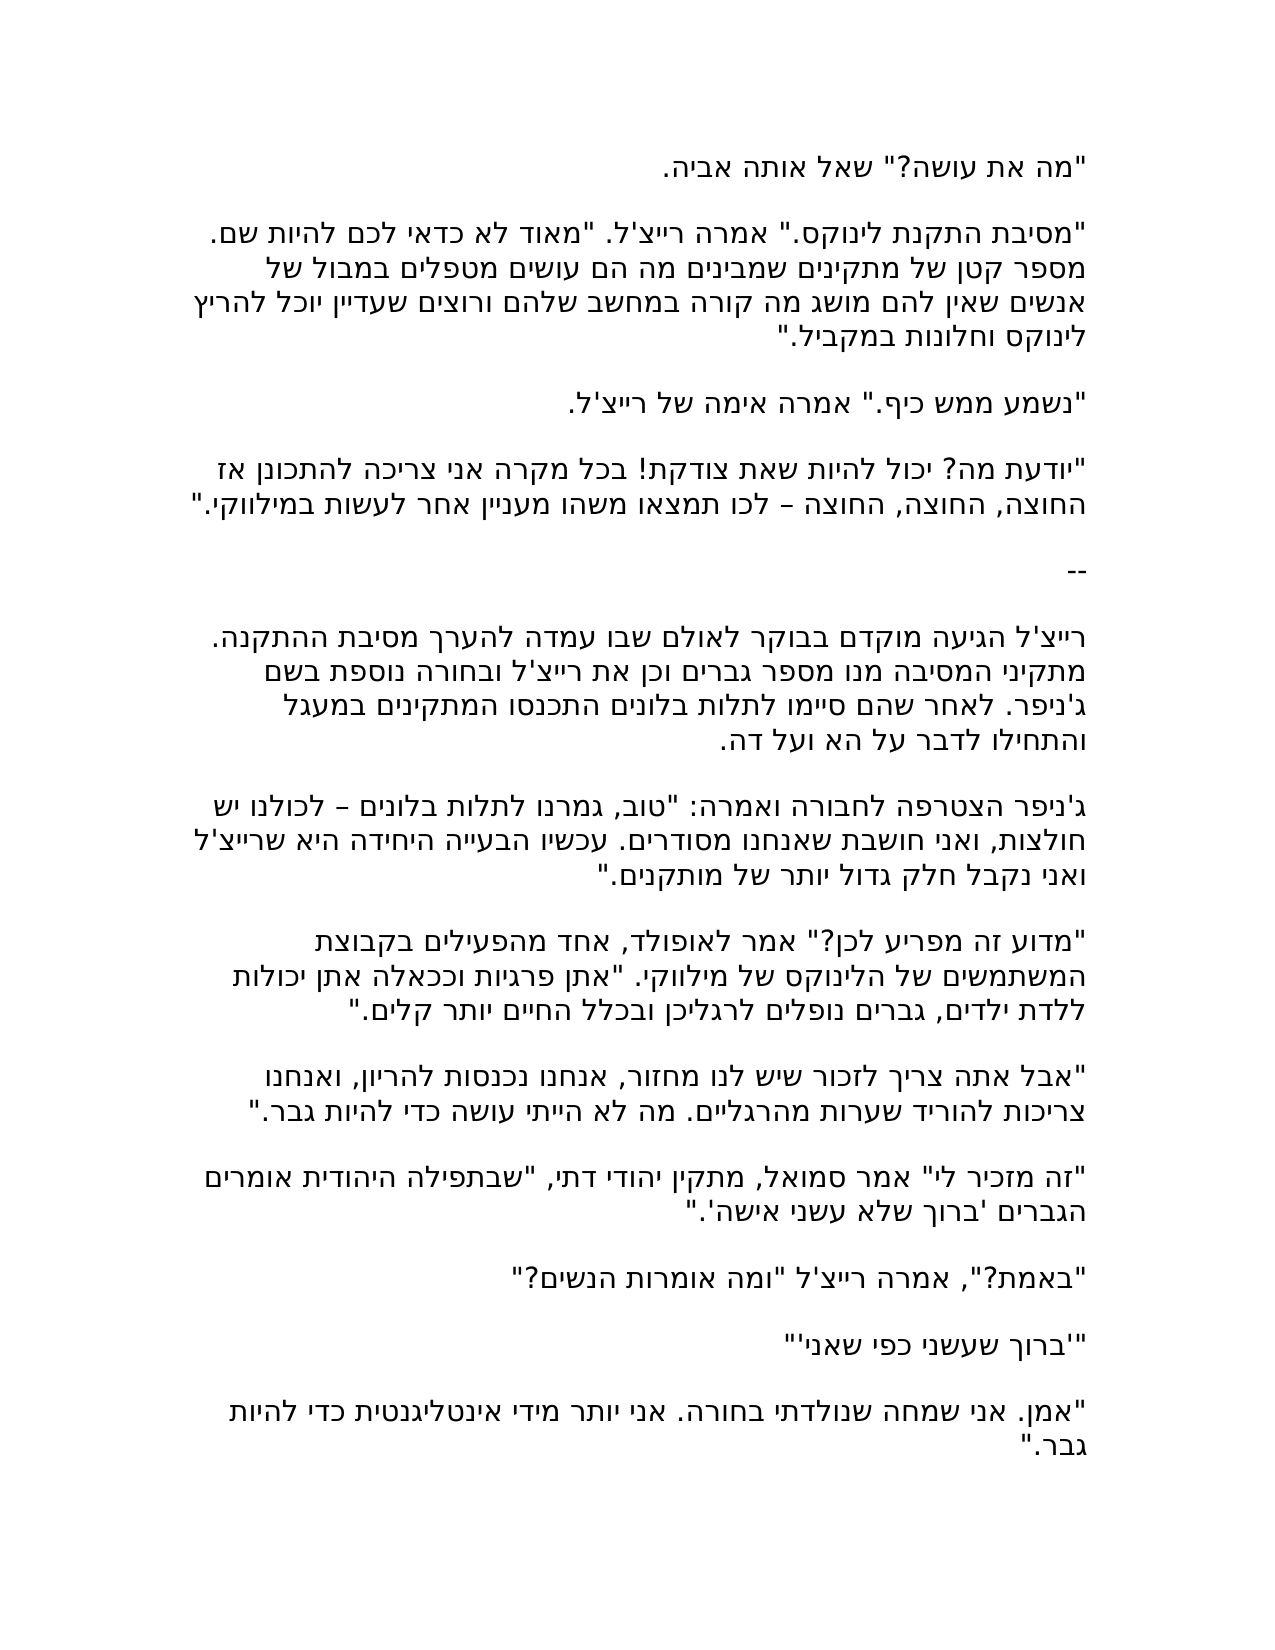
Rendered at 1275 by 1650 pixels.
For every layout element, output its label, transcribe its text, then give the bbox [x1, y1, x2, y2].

text ג'ניפר הצטרפה לחבורה ואמרה: "טוב, גמרנו לתלות בלונים – לכולנו יש חולצות, ואני חושבת שאנחנו מסודרים. עכשיו הבעייה היחידה היא שרייצ'ל ואני נקבל חלק גדול יותר של מותקנים." [187, 789, 1087, 892]
text "נשמע ממש כיף." אמרה אימה של רייצ'ל. [187, 386, 1087, 420]
text "באמת?", אמרה רייצ'ל "ומה אומרות הנשים?" [187, 1261, 1087, 1295]
text "יודעת מה? יכול להיות שאת צודקת! בכל מקרה אני צריכה להתכונן אז החוצה, החוצה, החוצה – לכו תמצאו משהו מעניין אחר לעשות במילווקי." [187, 452, 1087, 521]
text "מסיבת התקנת לינוקס." אמרה רייצ'ל. "מאוד לא כדאי לכם להיות שם. מספר קטן של מתקינים שמבינים מה הם עושים מטפלים במבול של אנשים שאין להם מושג מה קורה במחשב שלהם ורוצים שעדיין יוכל להריץ לינוקס וחלונות במקביל." [187, 217, 1087, 354]
text "'ברוך שעשני כפי שאני'" [187, 1328, 1087, 1362]
text רייצ'ל הגיעה מוקדם בבוקר לאולם שבו עמדה להערך מסיבת ההתקנה. מתקיני המסיבה מנו מספר גברים וכן את רייצ'ל ובחורה נוספת בשם ג'ניפר. לאחר שהם סיימו לתלות בלונים התכנסו המתקינים במעגל והתחילו לדבר על הא ועל דה. [187, 620, 1087, 757]
text "מדוע זה מפריע לכן?" אמר לאופולד, אחד מהפעילים בקבוצת המשתמשים של הלינוקס של מילווקי. "אתן פרגיות וככאלה אתן יכולות ללדת ילדים, גברים נופלים לרגליכן ובכלל החיים יותר קלים." [187, 924, 1087, 1027]
text "אבל אתה צריך לזכור שיש לנו מחזור, אנחנו נכנסות להריון, ואנחנו צריכות להוריד שערות מהרגליים. מה לא הייתי עושה כדי להיות גבר." [187, 1059, 1087, 1128]
text "זה מזכיר לי" אמר סמואל, מתקין יהודי דתי, "שבתפילה היהודית אומרים הגברים 'ברוך שלא עשני אישה'." [187, 1160, 1087, 1229]
text "אמן. אני שמחה שנולדתי בחורה. אני יותר מידי אינטליגנטית כדי להיות גבר." [187, 1394, 1087, 1463]
text -- [187, 553, 1087, 588]
text "מה את עושה?" שאל אותה אביה. [187, 150, 1087, 184]
